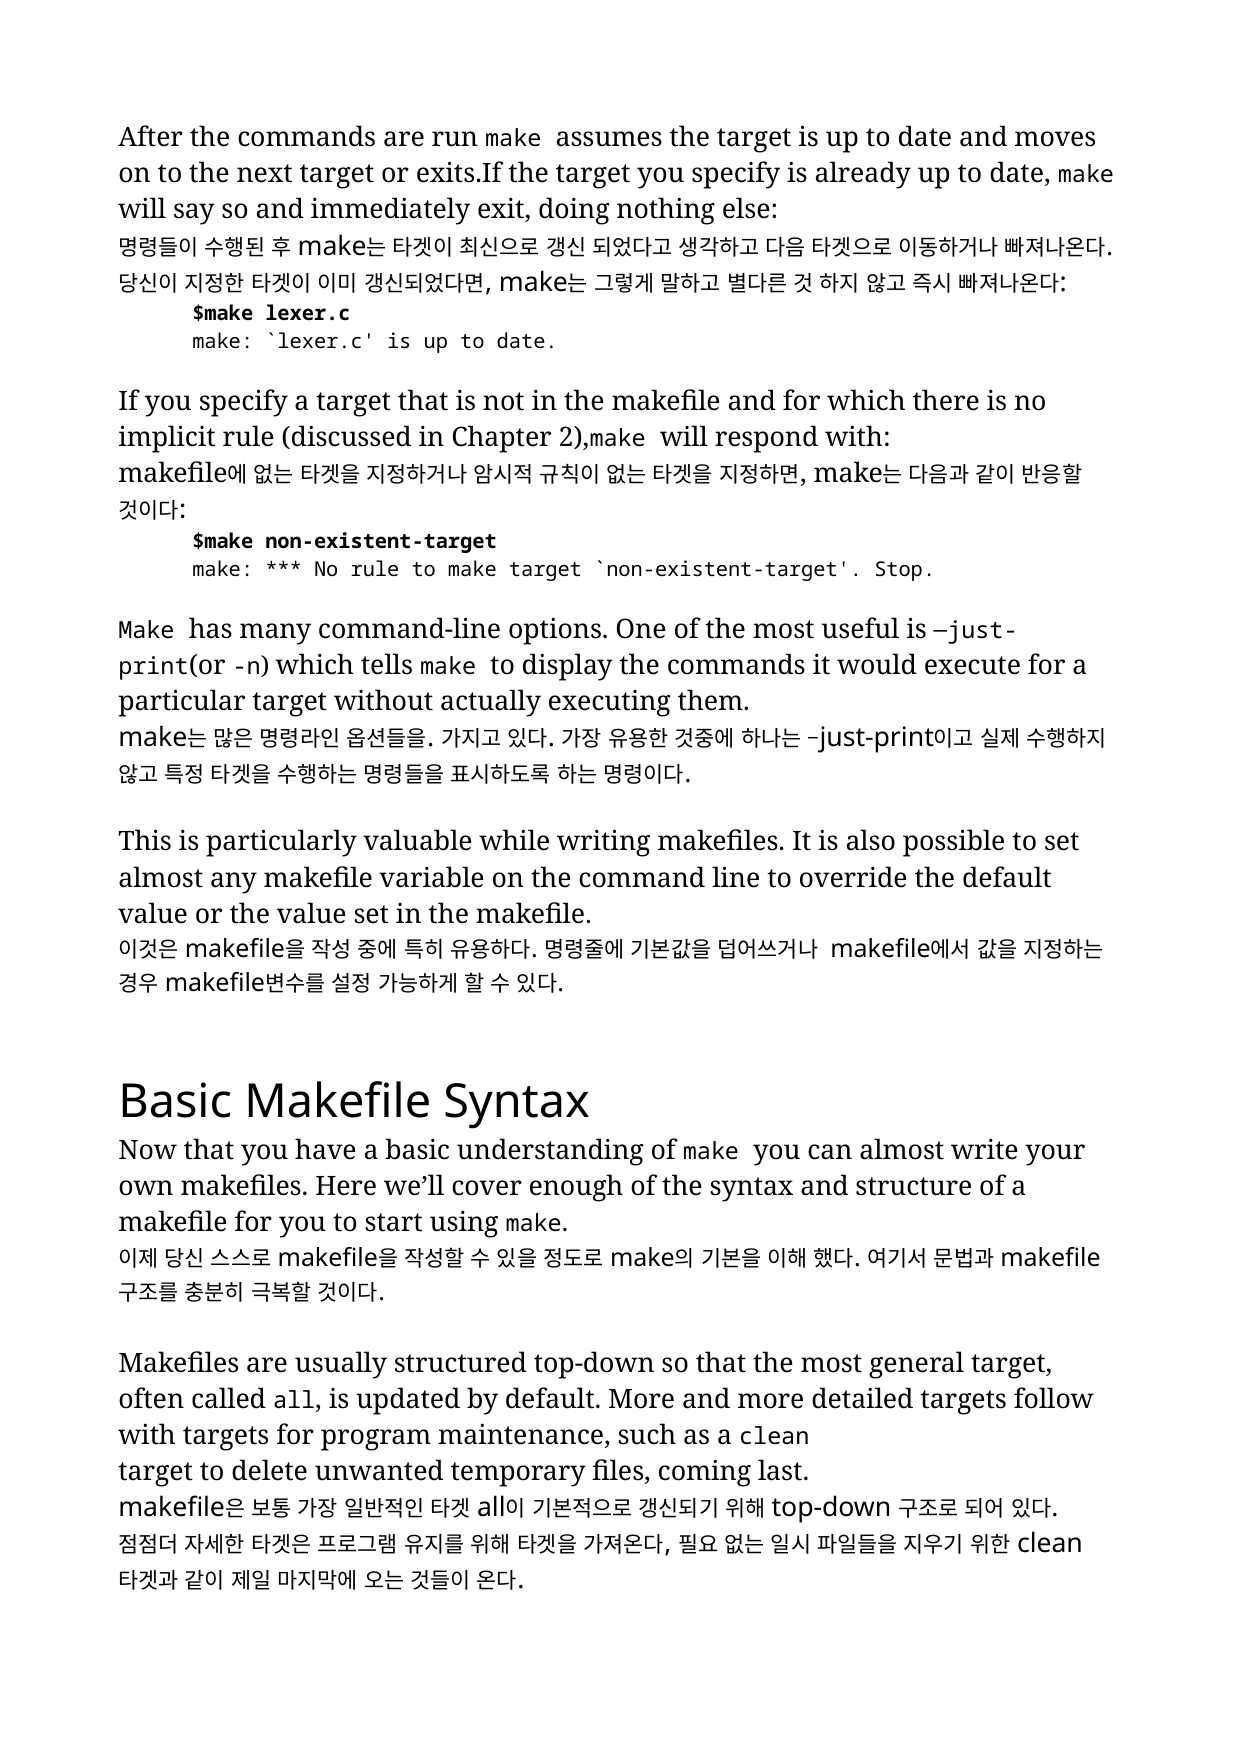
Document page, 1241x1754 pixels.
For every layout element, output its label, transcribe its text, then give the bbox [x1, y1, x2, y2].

text $make non-existent-target [118, 527, 1122, 554]
text This is particularly valuable while writing makefiles. It is also possible to set almost any makefile variable on the command line to override the default value or the value set in the makefile. [118, 822, 1122, 931]
text $make lexer.c [118, 299, 1122, 327]
text make: `lexer.c' is up to date. [118, 327, 1122, 354]
text Make has many command-line options. One of the most useful is –just-print(or -n) which tells make to display the commands it would execute for a particular target without actually executing them. [118, 610, 1122, 718]
text After the commands are run make assumes the target is up to date and moves on to the next target or exits.If the target you specify is already up to date, make will say so and immediately exit, doing nothing else: [118, 118, 1122, 227]
text 명령들이 수행된 후 make는 타겟이 최신으로 갱신 되었다고 생각하고 다음 타겟으로 이동하거나 빠져나온다. 당신이 지정한 타겟이 이미 갱신되었다면, make는 그렇게 말하고 별다른 것 하지 않고 즉시 빠져나온다: [118, 227, 1122, 299]
text make는 많은 명령라인 옵션들을. 가지고 있다. 가장 유용한 것중에 하나는 –just-print이고 실제 수행하지 않고 특정 타겟을 수행하는 명령들을 표시하도록 하는 명령이다. [118, 718, 1122, 790]
text target to delete unwanted temporary files, coming last. [118, 1452, 1122, 1488]
text Now that you have a basic understanding of make you can almost write your own makefiles. Here we’ll cover enough of the syntax and structure of a makefile for you to start using make. [118, 1131, 1122, 1239]
text 이것은 makefile을 작성 중에 특히 유용하다. 명령줄에 기본값을 덥어쓰거나 makefile에서 값을 지정하는 경우 makefile변수를 설정 가능하게 할 수 있다. [118, 931, 1122, 999]
text If you specify a target that is not in the makefile and for which there is no implicit rule (discussed in Chapter 2),make will respond with: [118, 382, 1122, 454]
text 점점더 자세한 타겟은 프로그램 유지를 위해 타겟을 가져온다, 필요 없는 일시 파일들을 지우기 위한 clean 타겟과 같이 제일 마지막에 오는 것들이 온다. [118, 1524, 1122, 1597]
text Basic Makefile Syntax [118, 1067, 1122, 1131]
text make: *** No rule to make target `non-existent-target'. Stop. [118, 554, 1122, 582]
text makefile에 없는 타겟을 지정하거나 암시적 규칙이 없는 타겟을 지정하면, make는 다음과 같이 반응할 것이다: [118, 454, 1122, 527]
text makefile은 보통 가장 일반적인 타겟 all이 기본적으로 갱신되기 위해 top-down 구조로 되어 있다. [118, 1488, 1122, 1524]
text 이제 당신 스스로 makefile을 작성할 수 있을 정도로 make의 기본을 이해 했다. 여기서 문법과 makefile구조를 충분히 극복할 것이다. [118, 1239, 1122, 1307]
text Makefiles are usually structured top-down so that the most general target, often called all, is updated by default. More and more detailed targets follow with targets for program maintenance, such as a clean [118, 1344, 1122, 1452]
